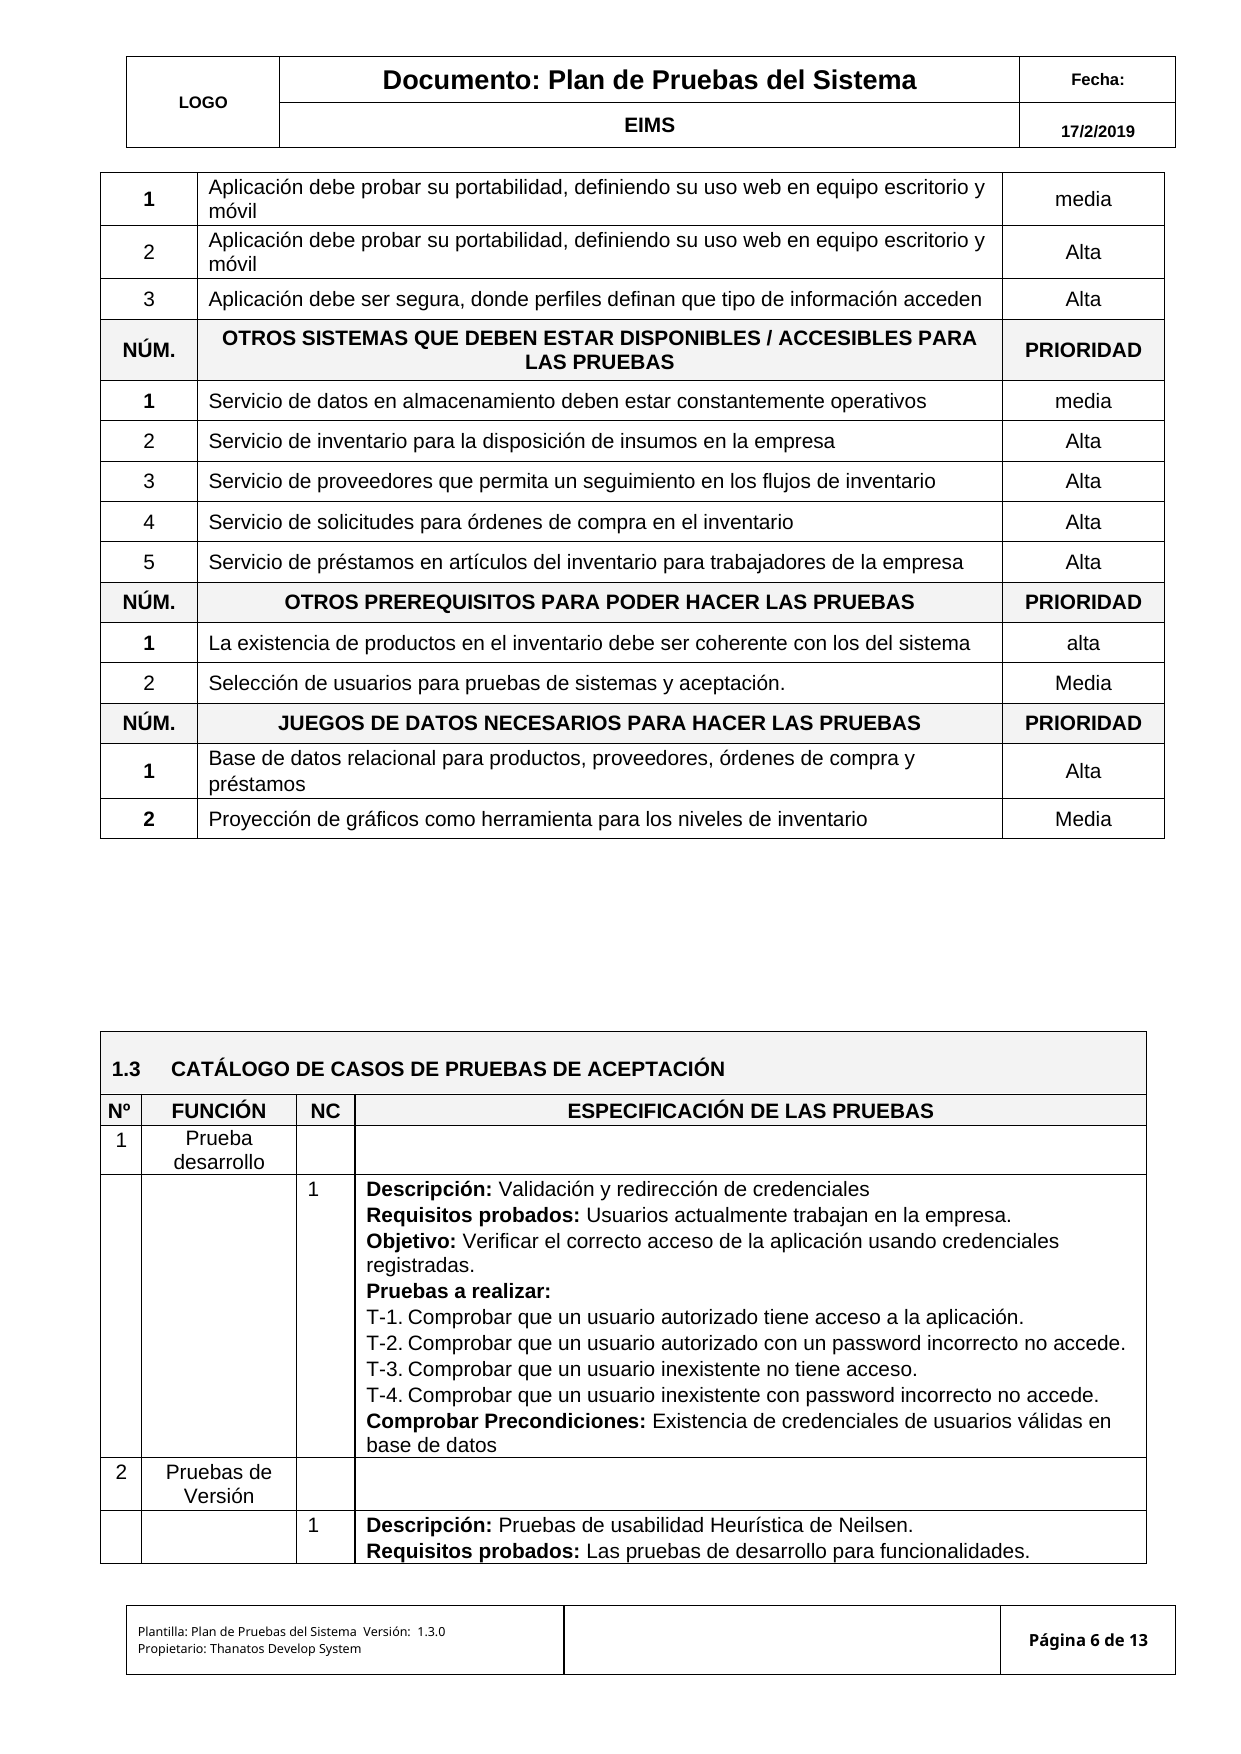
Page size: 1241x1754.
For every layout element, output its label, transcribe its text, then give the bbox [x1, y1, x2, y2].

table_cell Nº [101, 1095, 141, 1125]
table_cell 4 [101, 502, 197, 541]
table_cell Alta [1003, 421, 1164, 461]
table_cell Aplicación debe probar su portabilidad, definiendo su uso web en equipo escritorio y móvil [198, 226, 1002, 278]
table_cell Alta [1003, 542, 1164, 582]
table_cell ESPECIFICACIÓN DE LAS PRUEBAS [356, 1095, 1146, 1125]
table_cell NÚM. [101, 704, 197, 743]
table_cell 3 [101, 279, 197, 318]
table_cell Alta [1003, 502, 1164, 541]
table_cell [356, 1458, 1146, 1510]
table_cell Servicio de datos en almacenamiento deben estar constantemente operativos [198, 381, 1002, 420]
table_cell 1 [101, 1126, 141, 1174]
table_cell [101, 1175, 141, 1457]
table_cell 1 [101, 381, 197, 420]
table_cell 2 [101, 421, 197, 461]
table_cell media [1003, 381, 1164, 420]
table_cell 1 [101, 623, 197, 662]
table_cell media [1003, 173, 1164, 225]
table_cell Servicio de proveedores que permita un seguimiento en los flujos de inventario [198, 462, 1002, 501]
table_cell Descripción: Validación y redirección de credenciales Requisitos probados: Usuarios actualmente trabajan en la empresa. Objetivo: Verificar el correcto acceso de la aplicación usando credenciales registradas. Pruebas a realizar: Comprobar que un usuario autorizado tiene acceso a la aplicación. Comprobar que un usuario autorizado con un password incorrecto no accede. Comprobar que un usuario inexistente no tiene acceso. Comprobar que un usuario inexistente con password incorrecto no accede. Comprobar Precondiciones: Existencia de credenciales de usuarios válidas en base de datos [356, 1175, 1146, 1457]
table_cell OTROS PREREQUISITOS PARA PODER HACER LAS PRUEBAS [198, 583, 1002, 622]
table_cell JUEGOS DE DATOS NECESARIOS PARA HACER LAS PRUEBAS [198, 704, 1002, 743]
table_cell Servicio de solicitudes para órdenes de compra en el inventario [198, 502, 1002, 541]
table_cell PRIORIDAD [1003, 704, 1164, 743]
table_cell NÚM. [101, 583, 197, 622]
table_cell alta [1003, 623, 1164, 662]
table_cell 3 [101, 462, 197, 501]
table_cell Alta [1003, 462, 1164, 501]
table_cell [297, 1126, 354, 1174]
table_cell Alta [1003, 744, 1164, 798]
table_cell 2 [101, 799, 197, 838]
table_cell [356, 1126, 1146, 1174]
table_cell Media [1003, 799, 1164, 838]
table_cell NC [297, 1095, 354, 1125]
table_cell Alta [1003, 226, 1164, 278]
table_cell [142, 1175, 296, 1457]
table_header CATÁLOGO DE CASOS DE PRUEBAS DE ACEPTACIÓN [101, 1032, 1146, 1093]
table_cell Proyección de gráficos como herramienta para los niveles de inventario [198, 799, 1002, 838]
table_cell [297, 1458, 354, 1510]
table_cell [101, 1511, 141, 1563]
table_cell FUNCIÓN [142, 1095, 296, 1125]
table_cell 2 [101, 663, 197, 702]
table_cell Pruebas de Versión [142, 1458, 296, 1510]
table_cell 5 [101, 542, 197, 582]
table_cell Descripción: Pruebas de usabilidad Heurística de Neilsen. Requisitos probados: Las pruebas de desarrollo para funcionalidades. [356, 1511, 1146, 1563]
table_cell Alta [1003, 279, 1164, 318]
table_cell Base de datos relacional para productos, proveedores, órdenes de compra y préstamos [198, 744, 1002, 798]
table_cell Prueba desarrollo [142, 1126, 296, 1174]
table_cell 1 [297, 1175, 354, 1457]
table_cell [142, 1511, 296, 1563]
table_cell Servicio de inventario para la disposición de insumos en la empresa [198, 421, 1002, 461]
table_cell 2 [101, 1458, 141, 1510]
table_cell 1 [101, 744, 197, 798]
table_cell PRIORIDAD [1003, 583, 1164, 622]
table_cell 2 [101, 226, 197, 278]
table_cell Media [1003, 663, 1164, 702]
table_cell Selección de usuarios para pruebas de sistemas y aceptación. [198, 663, 1002, 702]
table_cell Aplicación debe probar su portabilidad, definiendo su uso web en equipo escritorio y móvil [198, 173, 1002, 225]
table_cell La existencia de productos en el inventario debe ser coherente con los del sistema [198, 623, 1002, 662]
table_cell 1 [297, 1511, 354, 1563]
table_cell Servicio de préstamos en artículos del inventario para trabajadores de la empresa [198, 542, 1002, 582]
table_cell PRIORIDAD [1003, 320, 1164, 380]
table_cell 1 [101, 173, 197, 225]
table_cell OTROS SISTEMAS QUE DEBEN ESTAR DISPONIBLES / ACCESIBLES PARA LAS PRUEBAS [198, 320, 1002, 380]
table_cell Aplicación debe ser segura, donde perfiles definan que tipo de información acceden [198, 279, 1002, 318]
table_cell NÚM. [101, 320, 197, 380]
